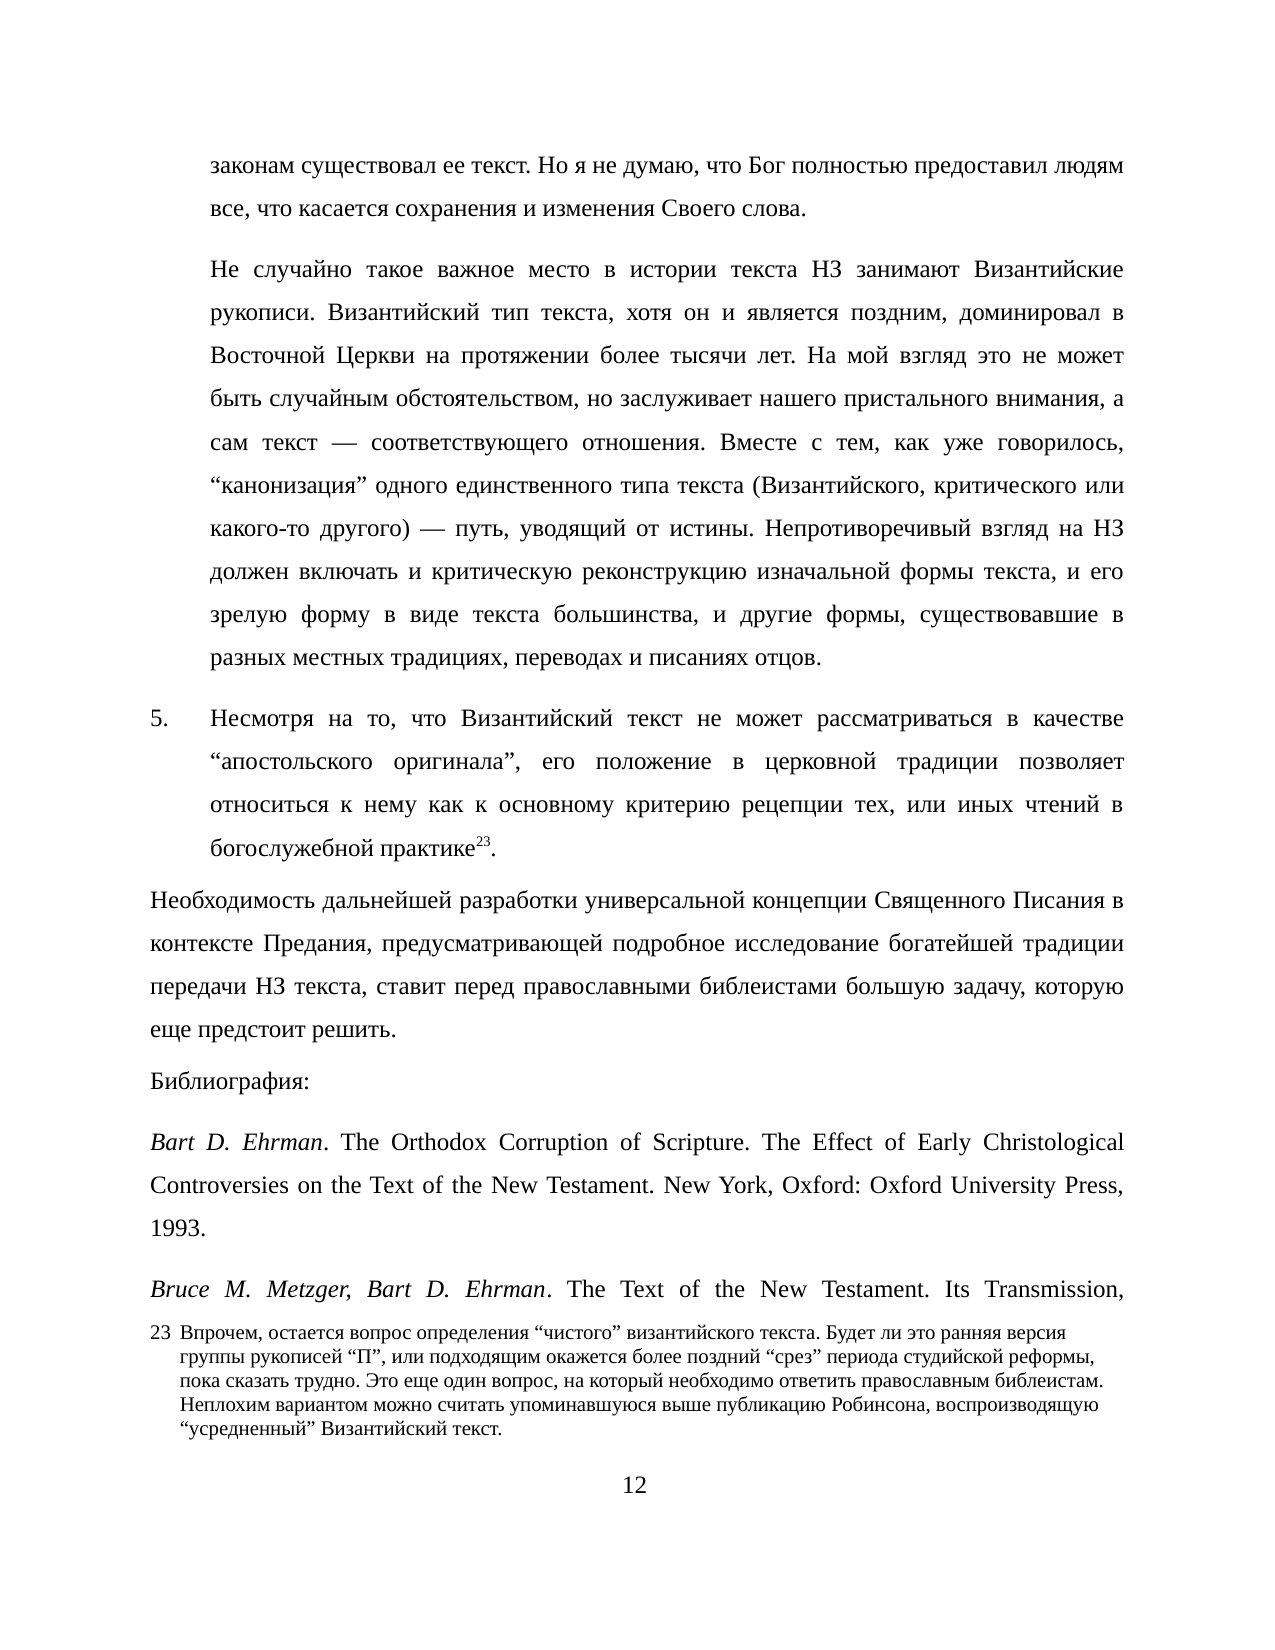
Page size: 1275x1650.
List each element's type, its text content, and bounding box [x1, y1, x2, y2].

text Библиография: [150, 1066, 1125, 1095]
list Несмотря на то, что Византийский текст не может рассматриваться в качестве “апостольского оригинала”, его положение в церковной традиции позволяет относиться к нему как к основному критерию рецепции тех, или иных чтений в богослужебной практике. [150, 703, 1125, 861]
list законам существовал ее текст. Но я не думаю, что Бог полностью предоставил людям все, что касается сохранения и изменения Своего слова. [150, 150, 1125, 222]
text Необходимость дальнейшей разработки универсальной концепции Священного Писания в контексте Предания, предусматривающей подробное исследование богатейшей традиции передачи НЗ текста, ставит перед православными библеистами большую задачу, которую еще предстоит решить. [150, 885, 1125, 1043]
text Bart D. Ehrman. The Orthodox Corruption of Scripture. The Effect of Early Christological Controversies on the Text of the New Testament. New York, Oxford: Oxford University Press, 1993. [150, 1127, 1125, 1242]
text Bruce M. Metzger, Bart D. Ehrman. The Text of the New Testament. Its Transmission, [150, 1274, 1125, 1303]
list Не случайно такое важное место в истории текста НЗ занимают Византийские рукописи. Византийский тип текста, хотя он и является поздним, доминировал в Восточной Церкви на протяжении более тысячи лет. На мой взгляд это не может быть случайным обстоятельством, но заслуживает нашего пристального внимания, а сам текст — соответствующего отношения. Вместе с тем, как уже говорилось, “канонизация” одного единственного типа текста (Византийского, критического или какого-то другого) — путь, уводящий от истины. Непротиворечивый взгляд на НЗ должен включать и критическую реконструкцию изначальной формы текста, и его зрелую форму в виде текста большинства, и другие формы, существовавшие в разных местных традициях, переводах и писаниях отцов. [150, 254, 1125, 671]
list Впрочем, остается вопрос определения “чистого” византийского текста. Будет ли это ранняя версия группы рукописей “П”, или подходящим окажется более поздний “срез” периода студийской реформы, пока сказать трудно. Это еще один вопрос, на который необходимо ответить православным библеистам. Неплохим вариантом можно считать упоминавшуюся выше публикацию Робинсона, воспроизводящую “усредненный” Византийский текст. [150, 1320, 1125, 1440]
